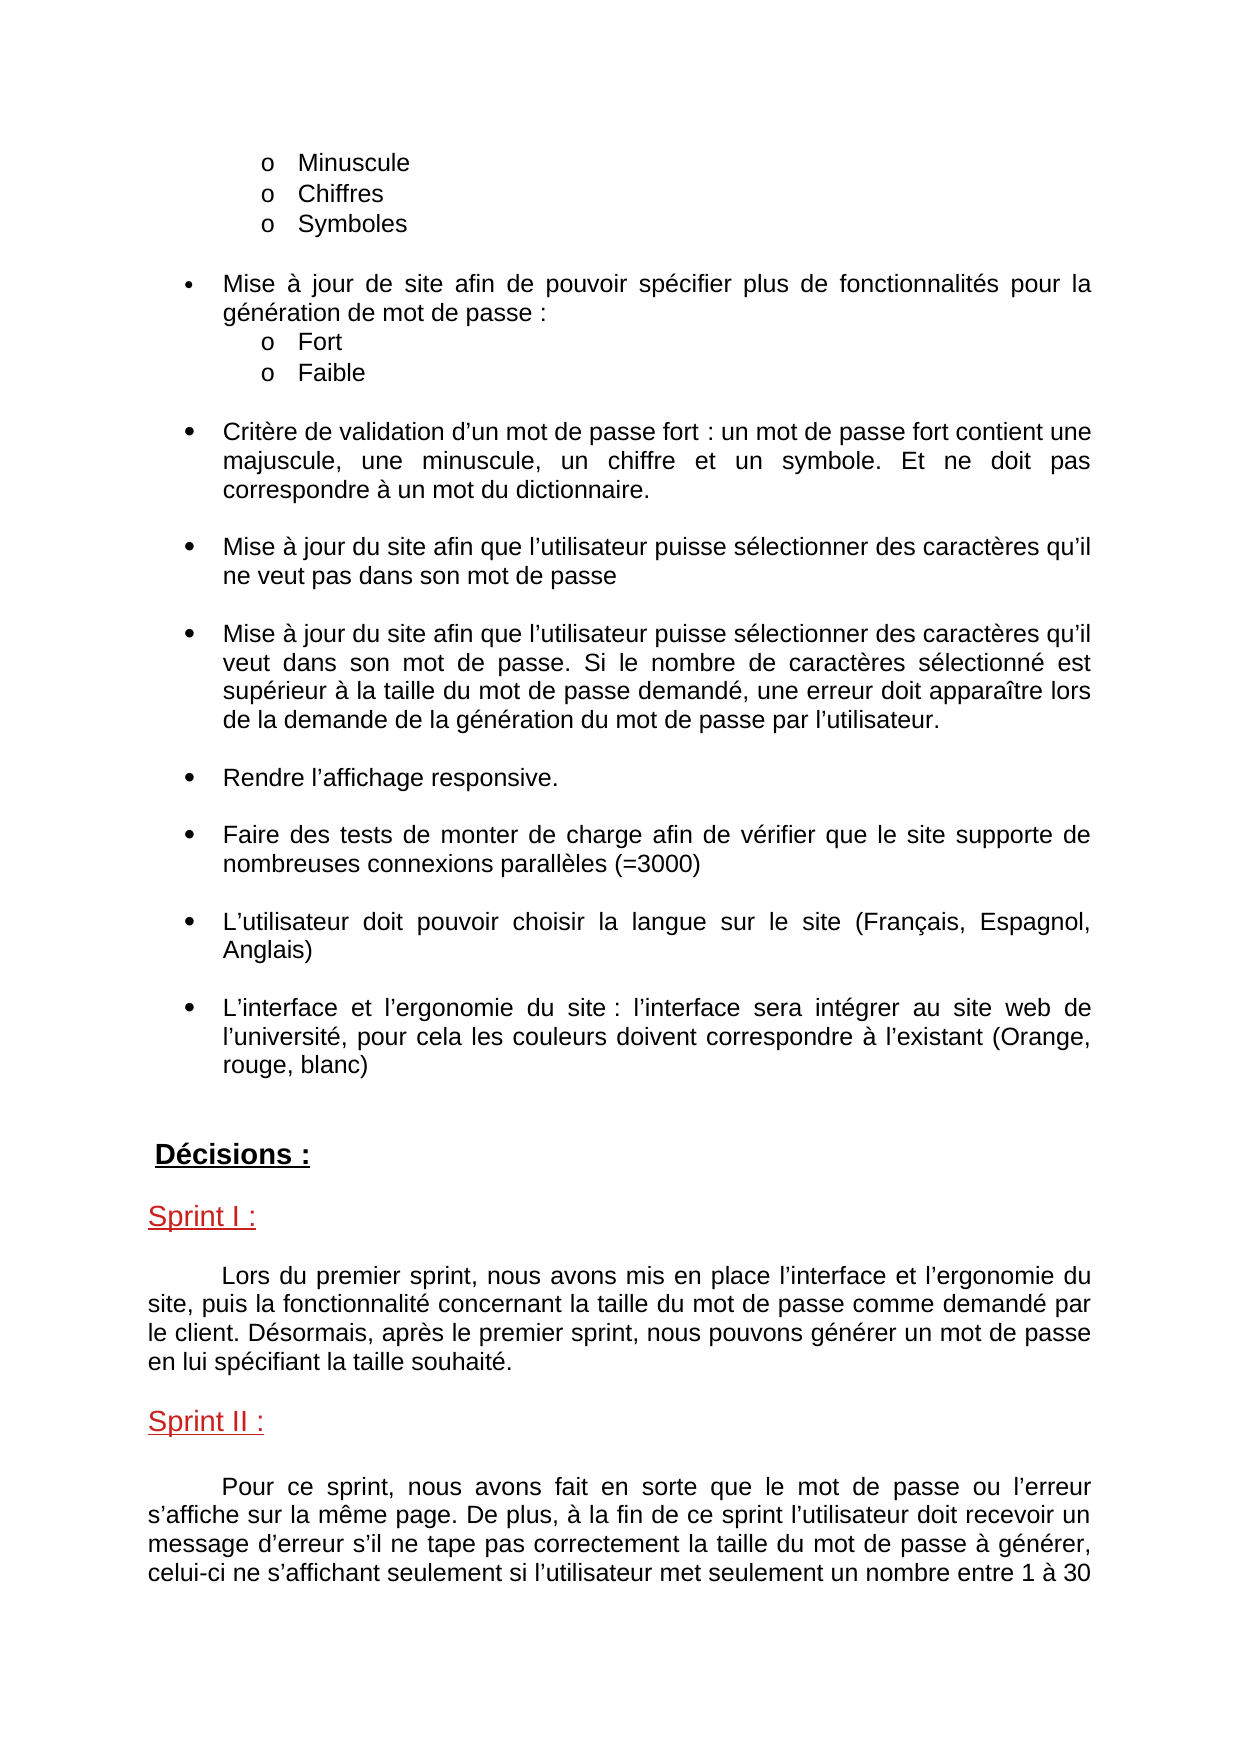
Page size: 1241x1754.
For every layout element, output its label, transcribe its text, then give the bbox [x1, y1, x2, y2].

list Mise à jour de site afin de pouvoir spécifier plus de fonctionnalités pour la génération de mot de passe : [185, 269, 1093, 327]
list Rendre l’affichage responsive. [185, 763, 1093, 791]
list Faible [260, 358, 1093, 388]
list Mise à jour du site afin que l’utilisateur puisse sélectionner des caractères qu’il veut dans son mot de passe. Si le nombre de caractères sélectionné est supérieur à la taille du mot de passe demandé, une erreur doit apparaître lors de la demande de la génération du mot de passe par l’utilisateur. [185, 619, 1093, 734]
list Symboles [260, 209, 1093, 240]
list Minuscule [260, 148, 1093, 178]
text Décisions : [148, 1137, 1093, 1170]
list Fort [260, 327, 1093, 358]
list Lors du premier sprint, nous avons mis en place l’interface et l’ergonomie du site, puis la fonctionnalité concernant la taille du mot de passe comme demandé par le client. Désormais, après le premier sprint, nous pouvons générer un mot de passe en lui spécifiant la taille souhaité. [148, 1261, 1093, 1376]
text Sprint I : [148, 1199, 1093, 1232]
list Chiffres [260, 178, 1093, 209]
list Faire des tests de monter de charge afin de vérifier que le site supporte de nombreuses connexions parallèles (=3000) [185, 820, 1093, 878]
list Mise à jour du site afin que l’utilisateur puisse sélectionner des caractères qu’il ne veut pas dans son mot de passe [185, 532, 1093, 590]
list Sprint II : [148, 1404, 1093, 1438]
list L’interface et l’ergonomie du site : l’interface sera intégrer au site web de l’université, pour cela les couleurs doivent correspondre à l’existant (Orange, rouge, blanc) [185, 993, 1093, 1079]
list L’utilisateur doit pouvoir choisir la langue sur le site (Français, Espagnol, Anglais) [185, 907, 1093, 964]
list Critère de validation d’un mot de passe fort : un mot de passe fort contient une majuscule, une minuscule, un chiffre et un symbole. Et ne doit pas correspondre à un mot du dictionnaire. [185, 417, 1093, 504]
list Pour ce sprint, nous avons fait en sorte que le mot de passe ou l’erreur s’affiche sur la même page. De plus, à la fin de ce sprint l’utilisateur doit recevoir un message d’erreur s’il ne tape pas correctement la taille du mot de passe à générer, celui-ci ne s’affichant seulement si l’utilisateur met seulement un nombre entre 1 à 30 [148, 1472, 1093, 1587]
